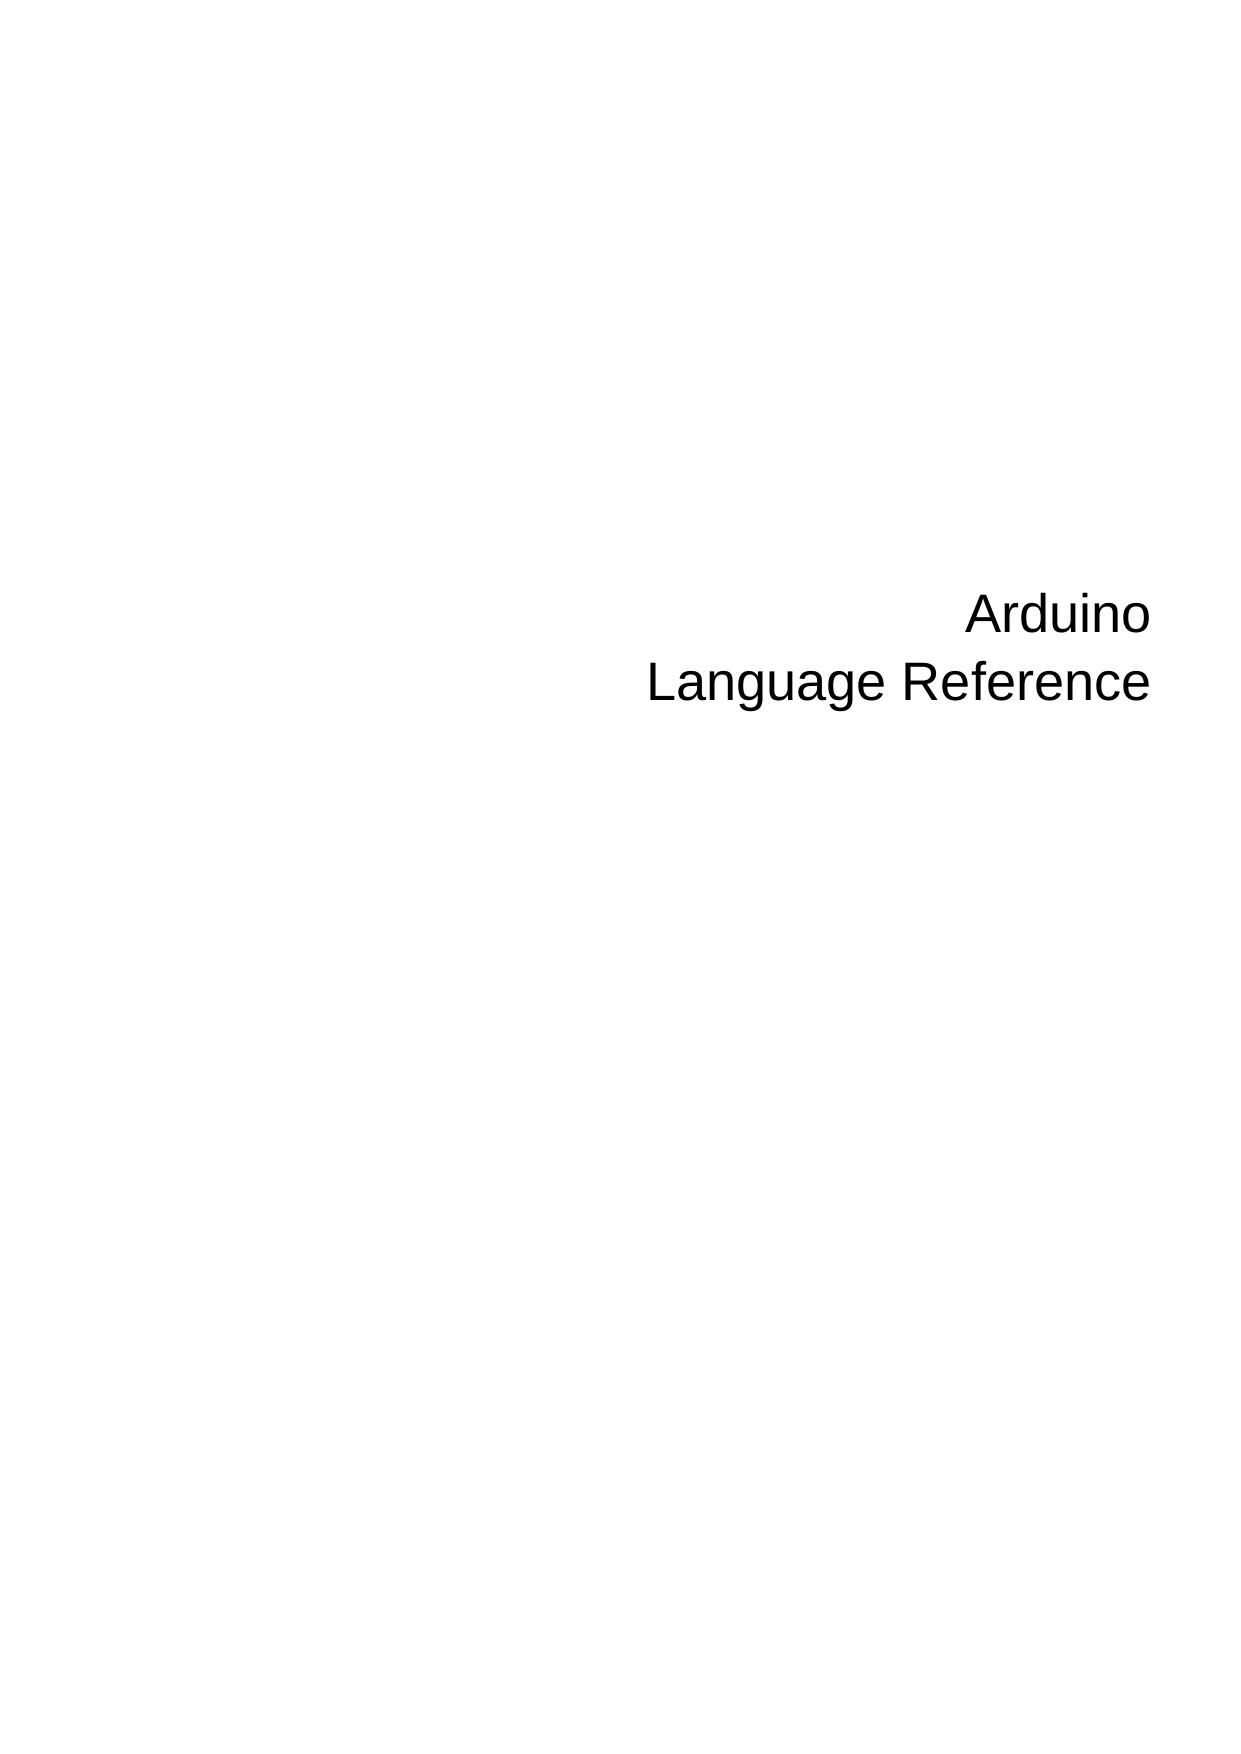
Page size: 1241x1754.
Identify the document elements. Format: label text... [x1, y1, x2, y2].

title Arduino [150, 581, 1152, 643]
title Language Reference [150, 650, 1152, 712]
